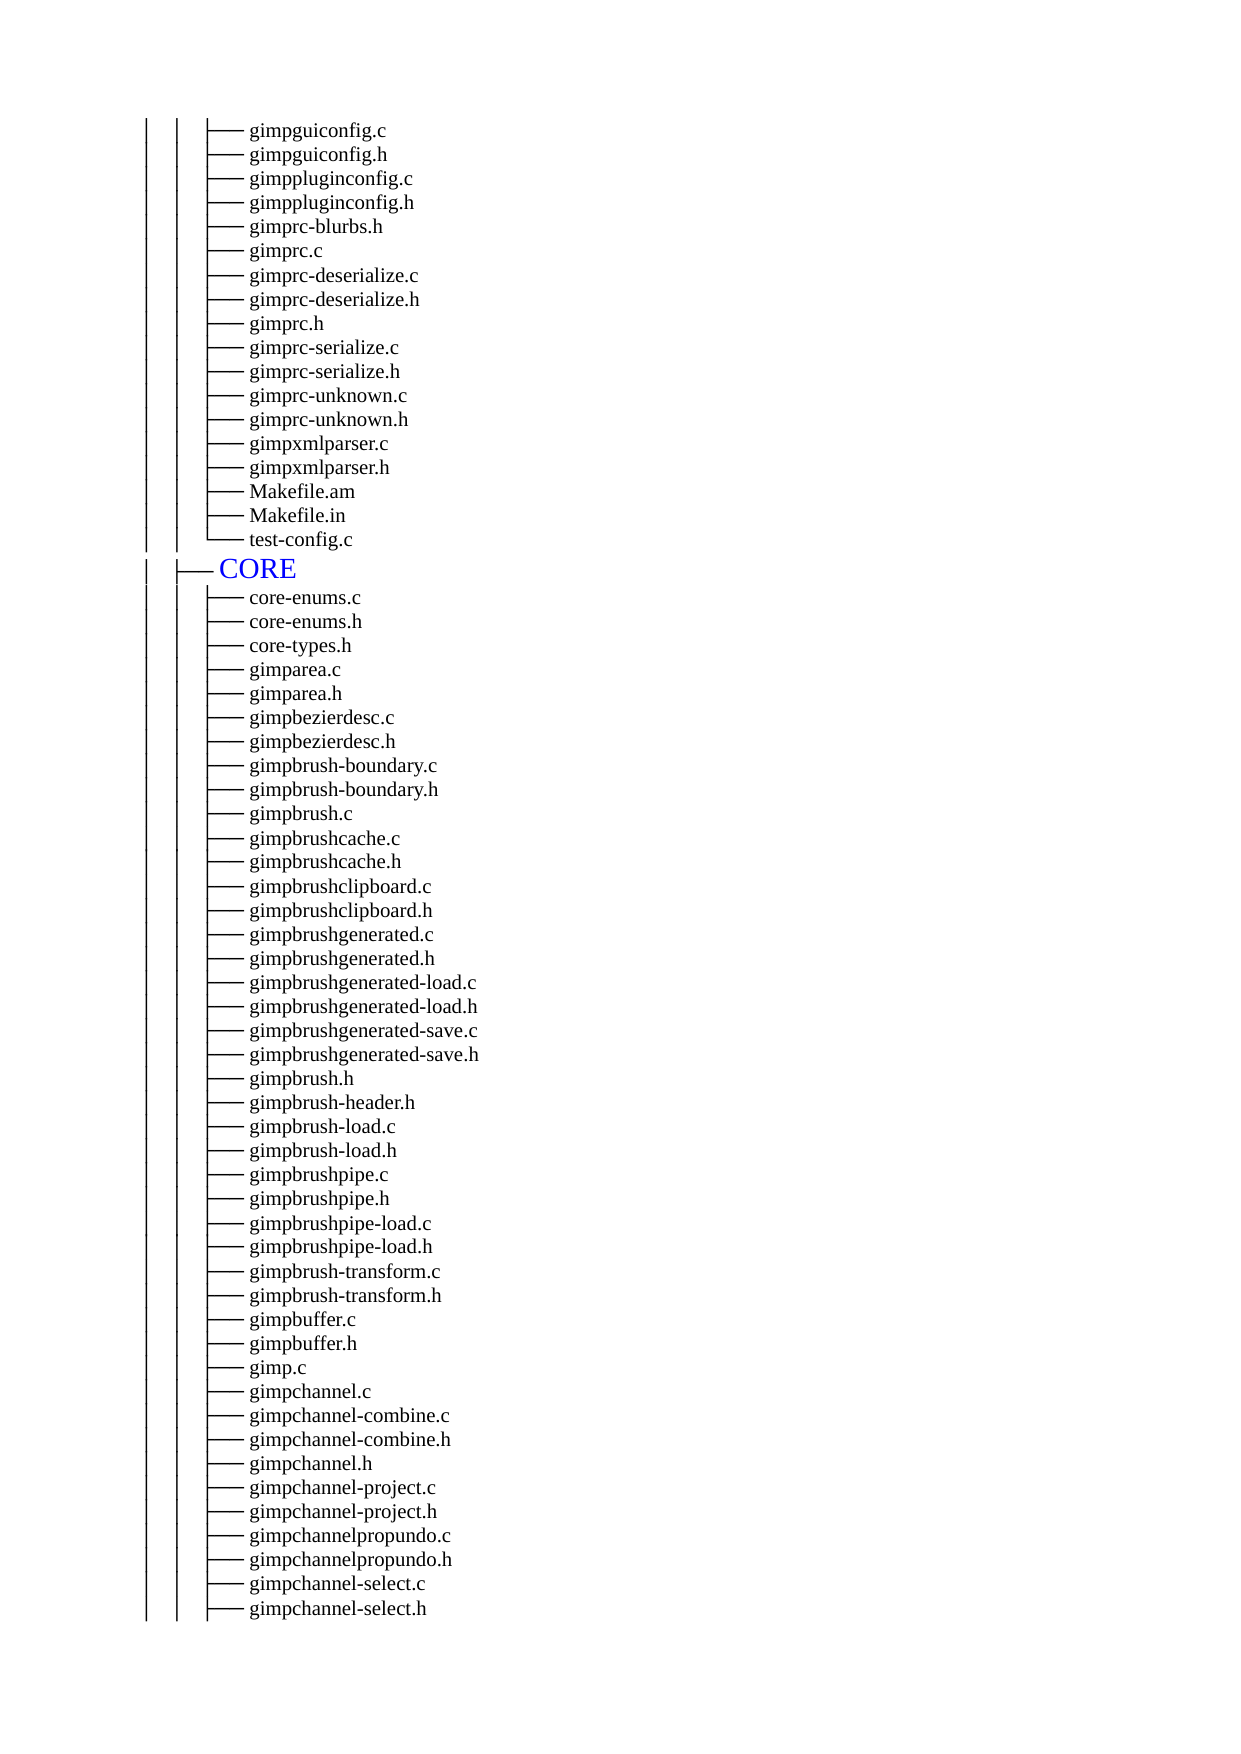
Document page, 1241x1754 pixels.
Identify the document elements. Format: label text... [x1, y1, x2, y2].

text │ │ ├── gimprc-serialize.h [147, 359, 176, 383]
text │ │ ├── gimpbrushgenerated-load.h [208, 994, 1122, 1018]
text │ │ ├── gimprc-unknown.h [208, 407, 1122, 431]
text │ │ ├── gimprc-unknown.h [177, 407, 207, 431]
text │ │ ├── gimpbrushclipboard.c [147, 873, 176, 898]
text │ │ ├── gimpbrush.h [118, 1066, 146, 1090]
text │ │ ├── gimpbezierdesc.h [208, 729, 1122, 753]
text │ │ ├── gimpchannel.c [177, 1379, 207, 1403]
text │ │ └── test-config.c [118, 527, 146, 551]
text │ │ ├── gimpbrushgenerated-save.h [177, 1042, 207, 1066]
text │ │ ├── gimpbrushcache.h [208, 849, 1122, 873]
text │ │ ├── gimpchannelpropundo.h [118, 1547, 146, 1571]
text │ │ ├── gimpguiconfig.h [118, 142, 146, 166]
text │ │ ├── gimpchannel.h [208, 1451, 1122, 1475]
text │ │ ├── gimprc.c [208, 238, 1122, 262]
text │ │ ├── gimpbrushcache.h [118, 849, 146, 873]
text │ │ ├── gimpguiconfig.c [147, 118, 176, 142]
text │ │ ├── gimpbrushpipe.c [208, 1162, 1122, 1186]
text │ │ ├── gimparea.h [177, 681, 207, 705]
text │ │ ├── gimpbezierdesc.h [118, 729, 146, 753]
text │ │ ├── gimparea.c [208, 657, 1122, 681]
text │ │ ├── gimpchannel-combine.h [208, 1427, 1122, 1451]
text │ │ ├── gimppluginconfig.h [118, 190, 146, 214]
text │ │ ├── gimpxmlparser.c [118, 431, 146, 455]
text │ │ ├── gimppluginconfig.c [147, 166, 176, 190]
text │ │ ├── gimppluginconfig.c [208, 166, 1122, 190]
text │ │ ├── gimp.c [147, 1355, 176, 1379]
text │ │ ├── Makefile.in [147, 503, 176, 527]
text │ │ ├── core-enums.h [208, 609, 1122, 633]
text │ │ ├── gimprc-serialize.h [177, 359, 207, 383]
text │ │ ├── gimpbrushgenerated-save.h [118, 1042, 146, 1066]
text │ │ ├── gimpbrushclipboard.h [147, 898, 176, 922]
text │ │ ├── gimpchannel-combine.h [147, 1427, 176, 1451]
text │ │ ├── gimpbrush-load.c [208, 1114, 1122, 1138]
text │ │ ├── gimpchannelpropundo.h [147, 1547, 176, 1571]
text │ │ ├── gimpchannel.h [147, 1451, 176, 1475]
text │ ├── CORE [118, 551, 1122, 585]
text │ │ ├── gimpbrush.h [208, 1066, 1122, 1090]
text │ │ ├── gimpbezierdesc.h [177, 729, 207, 753]
text │ │ ├── Makefile.in [177, 503, 207, 527]
text │ │ ├── core-enums.c [177, 585, 207, 609]
text │ │ ├── gimpchannel-select.c [177, 1571, 207, 1595]
text │ │ ├── gimpbuffer.h [177, 1331, 207, 1355]
text │ │ ├── gimpbezierdesc.c [147, 705, 176, 729]
text │ │ ├── gimpbuffer.h [147, 1331, 176, 1355]
text │ │ ├── gimpbrushgenerated.h [147, 946, 176, 970]
text │ │ ├── gimpbezierdesc.c [208, 705, 1122, 729]
text │ │ ├── gimpbrushgenerated-load.h [147, 994, 176, 1018]
text │ │ ├── gimpchannel-combine.c [208, 1403, 1122, 1427]
text │ │ ├── gimpbrush-boundary.c [118, 753, 146, 777]
text │ │ ├── gimpbrush-boundary.c [208, 753, 1122, 777]
text │ │ ├── gimpbrushgenerated-load.h [118, 994, 146, 1018]
text │ │ ├── gimpbrush.c [208, 801, 1122, 825]
text │ │ ├── gimpchannel-project.h [118, 1499, 146, 1523]
text │ │ ├── gimprc-unknown.h [118, 407, 146, 431]
text │ │ ├── gimpguiconfig.h [177, 142, 207, 166]
text │ │ ├── gimpchannel-select.h [147, 1595, 176, 1619]
text │ │ ├── gimpxmlparser.c [208, 431, 1122, 455]
text │ │ ├── gimprc-unknown.c [118, 383, 146, 407]
text │ │ ├── gimprc-serialize.h [208, 359, 1122, 383]
text │ │ ├── gimprc.h [177, 311, 207, 335]
text │ │ ├── gimparea.c [177, 657, 207, 681]
text │ │ ├── gimpbrushpipe.h [177, 1186, 207, 1210]
text │ │ ├── gimpchannel-select.c [147, 1571, 176, 1595]
text │ │ ├── Makefile.in [118, 503, 146, 527]
text │ │ ├── gimpbrushpipe.h [208, 1186, 1122, 1210]
text │ │ ├── gimpbrushpipe.c [177, 1162, 207, 1186]
text │ │ ├── gimpbrush-load.c [118, 1114, 146, 1138]
text │ │ ├── gimpchannel.c [208, 1379, 1122, 1403]
text │ │ ├── gimpbrushclipboard.c [118, 873, 146, 898]
text │ │ ├── gimparea.h [118, 681, 146, 705]
text │ │ ├── gimpchannelpropundo.c [118, 1523, 146, 1547]
text │ │ ├── gimprc-serialize.h [118, 359, 146, 383]
text │ │ ├── gimpchannel-combine.h [118, 1427, 146, 1451]
text │ │ ├── gimpbezierdesc.c [177, 705, 207, 729]
text │ │ ├── gimpbrushgenerated-load.c [177, 970, 207, 994]
text │ │ ├── gimp.c [118, 1355, 146, 1379]
text │ │ ├── gimpguiconfig.c [208, 118, 1122, 142]
text │ │ ├── gimpchannel-project.c [208, 1475, 1122, 1499]
text │ │ ├── gimppluginconfig.h [147, 190, 176, 214]
text │ │ ├── gimpchannelpropundo.c [147, 1523, 176, 1547]
text │ │ ├── Makefile.am [147, 479, 176, 503]
text │ │ ├── gimpbrush-header.h [208, 1090, 1122, 1114]
text │ │ ├── gimpbezierdesc.c [118, 705, 146, 729]
text │ │ ├── core-enums.c [147, 585, 176, 609]
text │ │ ├── gimpbrushgenerated.c [177, 922, 207, 946]
text │ │ ├── gimpbrushgenerated.h [208, 946, 1122, 970]
text │ │ ├── gimpchannel-select.h [208, 1595, 1122, 1619]
text │ │ ├── gimp.c [208, 1355, 1122, 1379]
text │ │ ├── gimprc-serialize.c [118, 335, 146, 359]
text │ │ ├── gimpbrush-load.h [208, 1138, 1122, 1162]
text │ │ ├── Makefile.am [208, 479, 1122, 503]
text │ │ ├── gimpbrushcache.c [118, 825, 146, 849]
text │ │ ├── gimpbrushpipe-load.h [147, 1234, 176, 1258]
text │ │ ├── gimppluginconfig.h [177, 190, 207, 214]
text │ │ ├── gimpbrush-transform.h [177, 1283, 207, 1307]
text │ │ ├── gimpbrushgenerated-save.c [177, 1018, 207, 1042]
text │ │ ├── gimpxmlparser.h [147, 455, 176, 479]
text │ │ ├── gimpbrush-header.h [118, 1090, 146, 1114]
text │ │ ├── gimprc-serialize.c [208, 335, 1122, 359]
text │ │ ├── gimpbrush-transform.c [208, 1258, 1122, 1283]
text │ │ ├── gimprc-unknown.c [177, 383, 207, 407]
text │ │ ├── gimprc-serialize.c [147, 335, 176, 359]
text │ │ ├── gimpbuffer.c [147, 1307, 176, 1331]
text │ │ ├── gimprc-unknown.c [147, 383, 176, 407]
text │ │ ├── gimpbrushclipboard.h [177, 898, 207, 922]
text │ │ ├── gimpbrush-transform.c [177, 1258, 207, 1283]
text │ │ ├── gimpchannelpropundo.h [177, 1547, 207, 1571]
text │ │ ├── gimpbrushcache.c [208, 825, 1122, 849]
text │ │ ├── gimprc-deserialize.c [147, 262, 176, 287]
text │ │ ├── gimpbrushclipboard.h [118, 898, 146, 922]
text │ │ ├── gimpbrushcache.h [177, 849, 207, 873]
text │ │ ├── core-types.h [177, 633, 207, 657]
text │ │ ├── gimpchannelpropundo.c [208, 1523, 1122, 1547]
text │ │ ├── gimpbrush-transform.c [118, 1258, 146, 1283]
text │ │ ├── gimprc.h [118, 311, 146, 335]
text │ │ ├── gimpbrushpipe-load.c [177, 1210, 207, 1234]
text │ │ ├── gimppluginconfig.c [177, 166, 207, 190]
text │ │ ├── gimprc-deserialize.h [147, 287, 176, 311]
text │ │ ├── gimpbrushpipe-load.c [147, 1210, 176, 1234]
text │ │ ├── gimpchannel-combine.c [147, 1403, 176, 1427]
text │ │ ├── gimpbezierdesc.h [147, 729, 176, 753]
text │ │ ├── gimpguiconfig.c [177, 118, 207, 142]
text │ │ ├── gimprc-deserialize.h [177, 287, 207, 311]
text │ │ ├── gimpbrushgenerated.c [147, 922, 176, 946]
text │ │ ├── gimpbrush-header.h [177, 1090, 207, 1114]
text │ │ ├── core-types.h [208, 633, 1122, 657]
text │ │ ├── gimpxmlparser.c [147, 431, 176, 455]
text │ │ ├── gimpbrush.c [177, 801, 207, 825]
text │ │ ├── gimpbrush-header.h [147, 1090, 176, 1114]
text │ │ ├── gimprc-unknown.h [147, 407, 176, 431]
text │ │ └── test-config.c [177, 527, 1122, 551]
text │ │ ├── gimprc.c [147, 238, 176, 262]
text │ │ ├── gimpbrushgenerated-save.h [208, 1042, 1122, 1066]
text │ │ ├── core-enums.c [208, 585, 1122, 609]
text │ │ ├── gimpbrush-load.h [147, 1138, 176, 1162]
text │ │ ├── gimpxmlparser.h [118, 455, 146, 479]
text │ │ ├── gimpbrush-load.c [147, 1114, 176, 1138]
text │ │ ├── gimpchannel-combine.c [118, 1403, 146, 1427]
text │ │ ├── gimpbrushgenerated-save.h [147, 1042, 176, 1066]
text │ │ ├── gimpbrushcache.c [147, 825, 176, 849]
text │ │ ├── gimpbuffer.h [118, 1331, 146, 1355]
text │ │ ├── gimpchannel.c [118, 1379, 146, 1403]
text │ │ ├── gimpbrushgenerated-load.c [147, 970, 176, 994]
text │ │ ├── gimpbrushgenerated.c [208, 922, 1122, 946]
text │ │ ├── gimp.c [177, 1355, 207, 1379]
text │ │ ├── gimpbrushclipboard.h [208, 898, 1122, 922]
text │ │ ├── gimpbrushpipe-load.h [177, 1234, 207, 1258]
text │ │ ├── gimprc.c [177, 238, 207, 262]
text │ │ ├── gimprc-deserialize.c [208, 262, 1122, 287]
text │ │ ├── gimpchannel.c [147, 1379, 176, 1403]
text │ │ ├── gimpbrushcache.h [147, 849, 176, 873]
text │ │ ├── gimprc-deserialize.h [208, 287, 1122, 311]
text │ │ ├── gimpchannel-select.h [118, 1595, 146, 1619]
text │ │ ├── gimpbrushgenerated-load.c [208, 970, 1122, 994]
text │ │ ├── Makefile.in [208, 503, 1122, 527]
text │ │ ├── gimpbrushgenerated.c [118, 922, 146, 946]
text │ │ ├── gimpchannel-project.h [208, 1499, 1122, 1523]
text │ │ ├── gimpbrush.c [147, 801, 176, 825]
text │ │ ├── gimpchannel-combine.c [177, 1403, 207, 1427]
text │ │ ├── gimpbrushgenerated-save.c [208, 1018, 1122, 1042]
text │ │ ├── gimpbrushpipe-load.c [208, 1210, 1122, 1234]
text │ │ ├── gimprc-blurbs.h [118, 214, 146, 238]
text │ │ ├── gimpbrushgenerated.h [118, 946, 146, 970]
text │ │ ├── gimpchannel-project.c [177, 1475, 207, 1499]
text │ │ ├── gimparea.c [147, 657, 176, 681]
text │ │ ├── gimpbrushclipboard.c [208, 873, 1122, 898]
text │ │ ├── gimppluginconfig.c [118, 166, 146, 190]
text │ │ ├── gimpxmlparser.h [208, 455, 1122, 479]
text │ │ ├── gimpchannelpropundo.c [177, 1523, 207, 1547]
text │ │ ├── core-types.h [118, 633, 146, 657]
text │ │ ├── gimpchannel-combine.h [177, 1427, 207, 1451]
text │ │ ├── gimpchannel-select.h [177, 1595, 207, 1619]
text │ │ ├── core-enums.h [118, 609, 146, 633]
text │ │ ├── gimpbrush-transform.c [147, 1258, 176, 1283]
text │ │ ├── gimpbrushpipe-load.h [118, 1234, 146, 1258]
text │ │ ├── gimpbrushpipe.h [147, 1186, 176, 1210]
text │ │ ├── core-types.h [147, 633, 176, 657]
text │ │ ├── gimprc-deserialize.c [177, 262, 207, 287]
text │ │ ├── gimpbrush-load.c [177, 1114, 207, 1138]
text │ │ ├── gimpbrushgenerated-save.c [147, 1018, 176, 1042]
text │ │ ├── gimpbrush.h [147, 1066, 176, 1090]
text │ │ ├── gimpbuffer.c [177, 1307, 207, 1331]
text │ │ ├── gimpbrush-transform.h [208, 1283, 1122, 1307]
text │ │ ├── gimparea.h [208, 681, 1122, 705]
text │ │ ├── gimpxmlparser.h [177, 455, 207, 479]
text │ │ ├── gimpbrush-transform.h [147, 1283, 176, 1307]
text │ │ ├── gimprc.c [118, 238, 146, 262]
text │ │ ├── gimpbrushgenerated.h [177, 946, 207, 970]
text │ │ ├── gimpbrushpipe.c [118, 1162, 146, 1186]
text │ │ ├── gimparea.h [147, 681, 176, 705]
text │ │ ├── gimparea.c [118, 657, 146, 681]
text │ │ ├── gimpchannelpropundo.h [208, 1547, 1122, 1571]
text │ │ ├── gimpbrush-load.h [118, 1138, 146, 1162]
text │ │ ├── core-enums.h [177, 609, 207, 633]
text │ │ ├── gimprc-blurbs.h [177, 214, 207, 238]
text │ │ ├── gimpchannel-select.c [118, 1571, 146, 1595]
text │ │ ├── gimpbrushcache.c [177, 825, 207, 849]
text │ │ ├── gimpbrush-boundary.c [177, 753, 207, 777]
text │ │ ├── gimpguiconfig.h [147, 142, 176, 166]
text │ │ ├── gimppluginconfig.h [208, 190, 1122, 214]
text │ │ ├── gimpchannel-project.c [147, 1475, 176, 1499]
text │ │ ├── gimpbrushpipe.h [118, 1186, 146, 1210]
text │ │ ├── gimprc-blurbs.h [208, 214, 1122, 238]
text │ │ ├── gimprc-unknown.c [208, 383, 1122, 407]
text │ │ ├── gimpbrushpipe-load.h [208, 1234, 1122, 1258]
text │ │ ├── gimpbuffer.c [208, 1307, 1122, 1331]
text │ │ ├── gimpbrushclipboard.c [177, 873, 207, 898]
text │ │ ├── Makefile.am [118, 479, 146, 503]
text │ │ ├── gimpguiconfig.c [118, 118, 146, 142]
text │ │ ├── gimpbuffer.h [208, 1331, 1122, 1355]
text │ │ ├── gimpguiconfig.h [208, 142, 1122, 166]
text │ │ ├── gimpchannel-project.h [147, 1499, 176, 1523]
text │ │ ├── gimpbrush-boundary.h [208, 777, 1122, 801]
text │ │ ├── gimprc-serialize.c [177, 335, 207, 359]
text │ │ ├── gimpbrushpipe.c [147, 1162, 176, 1186]
text │ │ ├── gimpbrushgenerated-load.h [177, 994, 207, 1018]
text │ │ ├── gimpbrush-boundary.h [147, 777, 176, 801]
text │ │ ├── gimpchannel-project.h [177, 1499, 207, 1523]
text │ │ ├── gimprc.h [208, 311, 1122, 335]
text │ │ ├── gimpbrush-boundary.c [147, 753, 176, 777]
text │ │ ├── core-enums.h [147, 609, 176, 633]
text │ │ ├── gimpbrush-load.h [177, 1138, 207, 1162]
text │ │ ├── gimprc-blurbs.h [147, 214, 176, 238]
text │ │ ├── gimpbrush.c [118, 801, 146, 825]
text │ │ ├── core-enums.c [118, 585, 146, 609]
text │ │ ├── gimpchannel-select.c [208, 1571, 1122, 1595]
text │ │ ├── gimpbrush.h [177, 1066, 207, 1090]
text │ │ ├── gimpbrushgenerated-load.c [118, 970, 146, 994]
text │ │ ├── gimpbrush-transform.h [118, 1283, 146, 1307]
text │ │ ├── gimpxmlparser.c [177, 431, 207, 455]
text │ │ ├── gimpchannel.h [177, 1451, 207, 1475]
text │ │ ├── gimprc-deserialize.c [118, 262, 146, 287]
text │ │ ├── gimprc-deserialize.h [118, 287, 146, 311]
text │ │ ├── gimpchannel-project.c [118, 1475, 146, 1499]
text │ │ ├── gimpbrushpipe-load.c [118, 1210, 146, 1234]
text │ │ ├── gimprc.h [147, 311, 176, 335]
text │ │ └── test-config.c [147, 527, 176, 551]
text │ │ ├── gimpbrush-boundary.h [177, 777, 207, 801]
text │ │ ├── gimpbuffer.c [118, 1307, 146, 1331]
text │ │ ├── gimpbrushgenerated-save.c [118, 1018, 146, 1042]
text │ │ ├── gimpchannel.h [118, 1451, 146, 1475]
text │ │ ├── gimpbrush-boundary.h [118, 777, 146, 801]
text │ │ ├── Makefile.am [177, 479, 207, 503]
